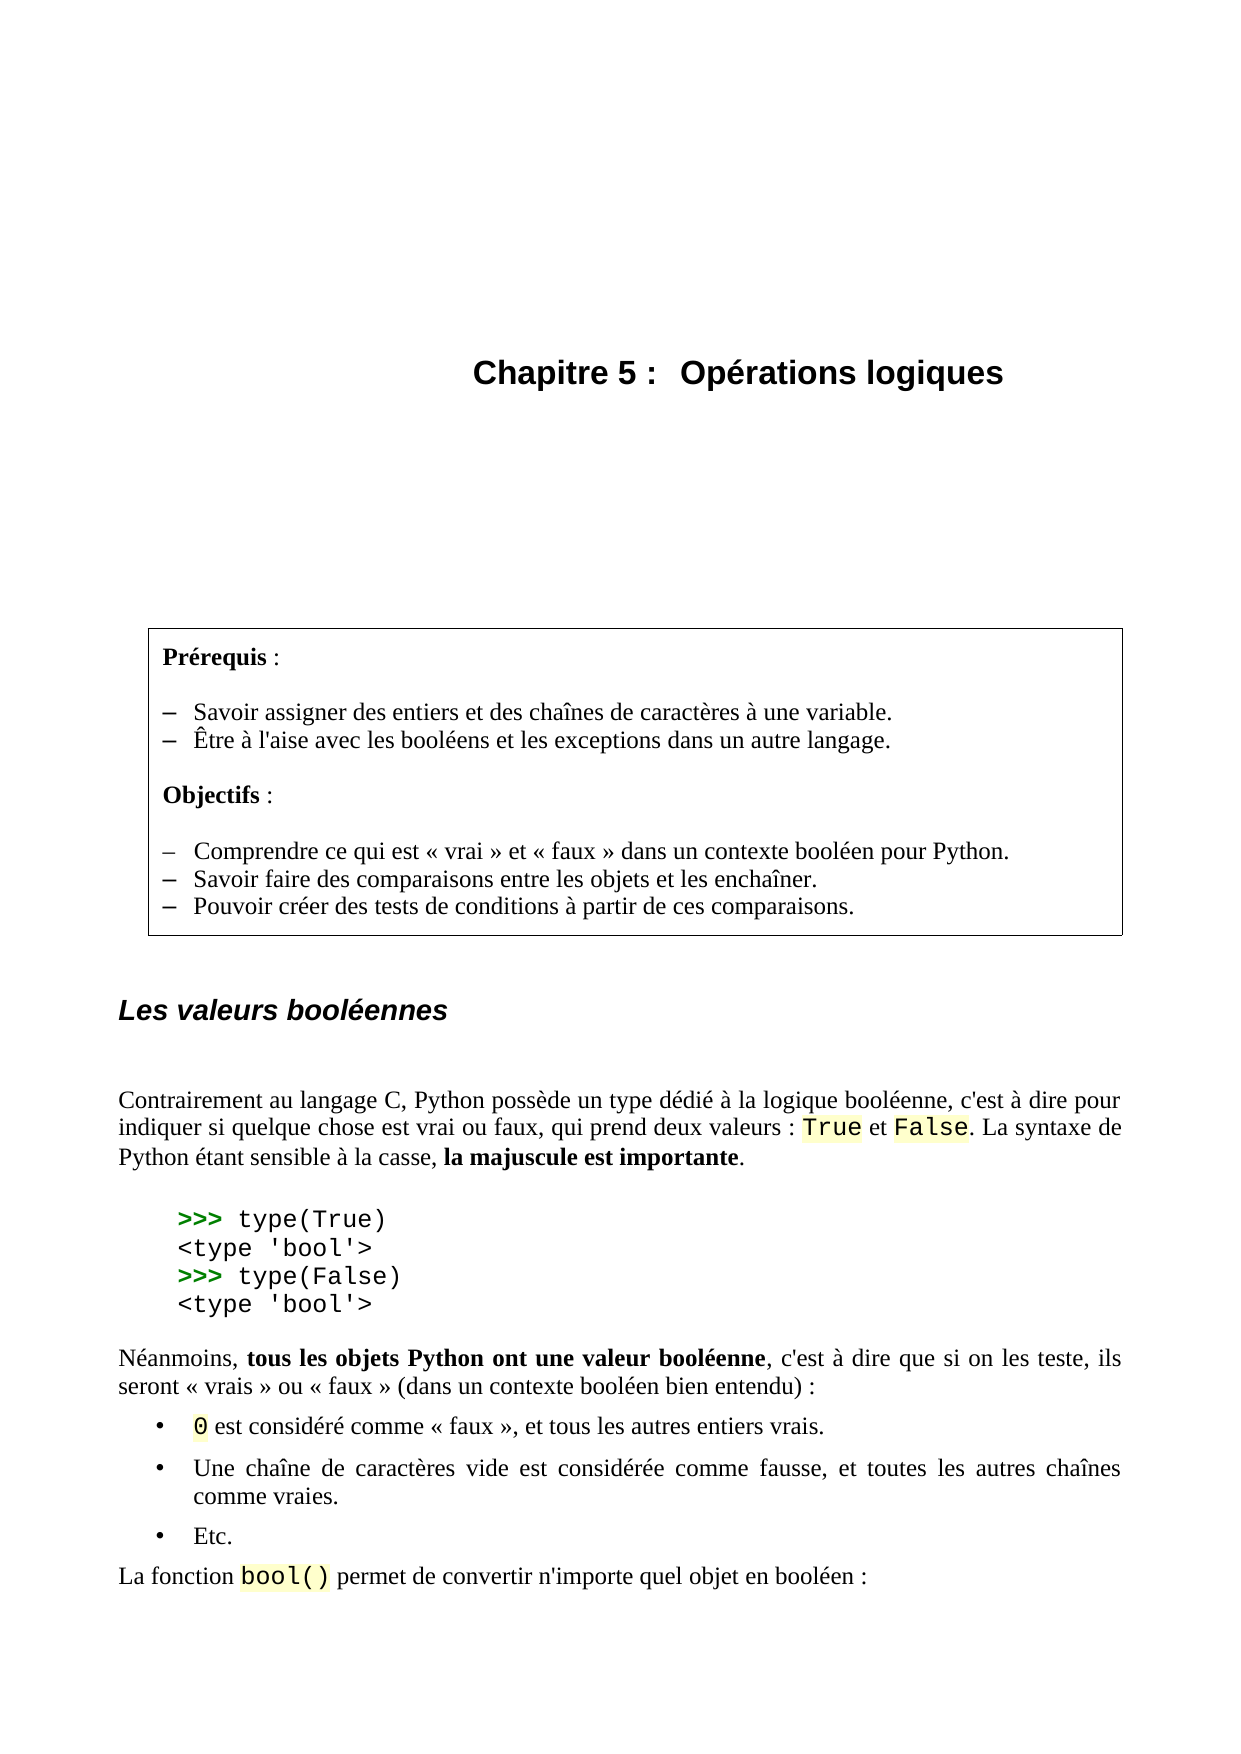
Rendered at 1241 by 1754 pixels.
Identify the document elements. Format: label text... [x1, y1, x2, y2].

list 0 est considéré comme « faux », et tous les autres entiers vrais. [156, 1412, 1122, 1442]
subtitle Opérations logiques [118, 354, 1004, 392]
list Pouvoir créer des tests de conditions à partir de ces comparaisons. [149, 877, 1122, 935]
text Objectifs : [149, 767, 1122, 809]
subtitle Les valeurs booléennes [118, 994, 1122, 1027]
text La fonction bool() permet de convertir n'importe quel objet en booléen : [118, 1562, 1122, 1592]
list Savoir assigner des entiers et des chaînes de caractères à une variable. [149, 683, 1122, 711]
list Etc. [156, 1522, 1122, 1550]
list Une chaîne de caractères vide est considérée comme fausse, et toutes les autres chaînes comme vraies. [156, 1454, 1122, 1510]
text Néanmoins, tous les objets Python ont une valeur booléenne, c'est à dire que si on les teste, ils seront « vrais » ou « faux » (dans un contexte booléen bien entendu) : [118, 1344, 1122, 1399]
text Prérequis : [149, 629, 1122, 671]
list Être à l'aise avec les booléens et les exceptions dans un autre langage. [149, 711, 1122, 754]
list Savoir faire des comparaisons entre les objets et les enchaîner. [149, 850, 1122, 877]
text >>> type(True) <type 'bool'> >>> type(False) <type 'bool'> [177, 1207, 1122, 1320]
text – Comprendre ce qui est « vrai » et « faux » dans un contexte booléen pour Python. [149, 822, 1122, 850]
text Contrairement au langage C, Python possède un type dédié à la logique booléenne, c'est à dire pour indiquer si quelque chose est vrai ou faux, qui prend deux valeurs : True et False. La syntaxe de Python étant sensible à la casse, la majuscule est importante. [118, 1086, 1122, 1171]
